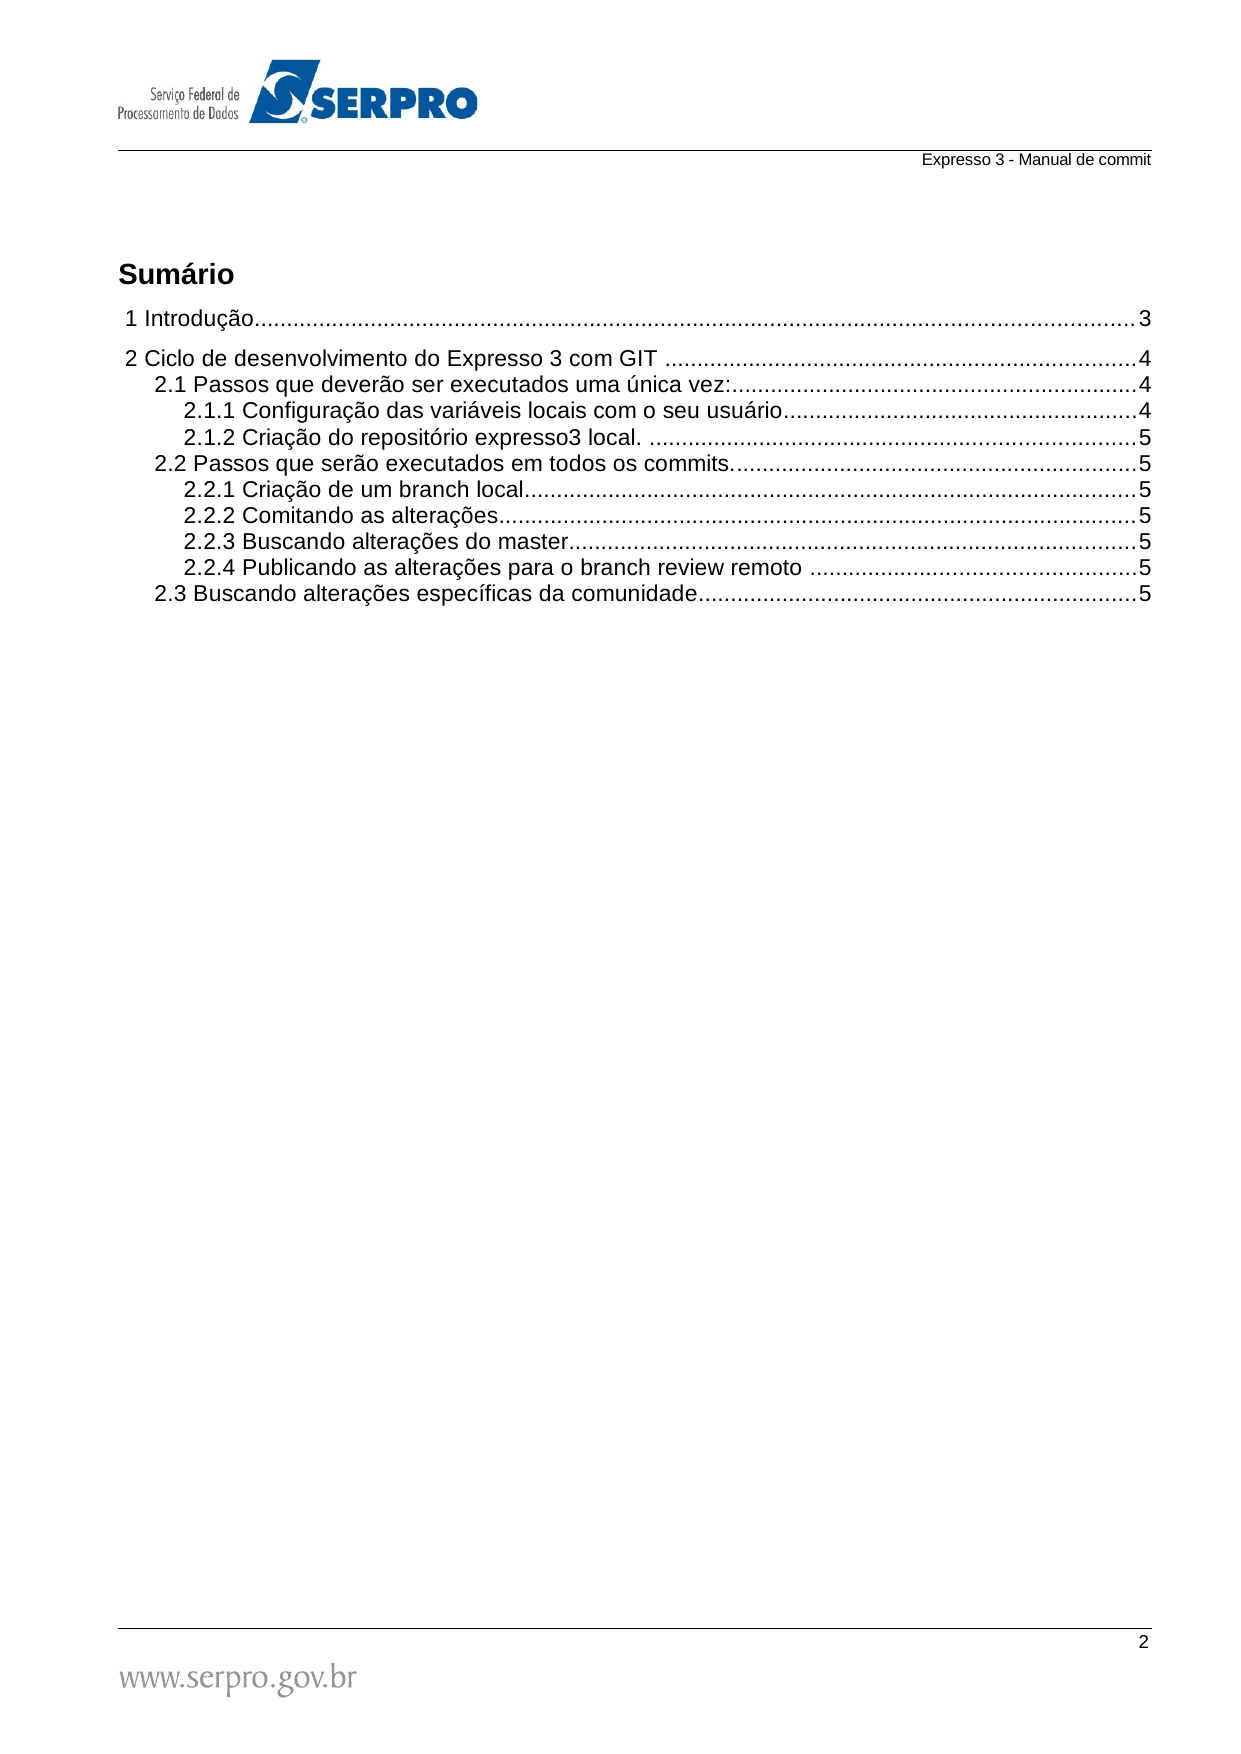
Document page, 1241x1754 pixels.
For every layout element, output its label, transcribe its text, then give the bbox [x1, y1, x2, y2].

text 2.1.1 Configuração das variáveis locais com o seu usuário 4 [177, 398, 1152, 424]
text 2.3 Buscando alterações específicas da comunidade 5 [148, 580, 1152, 606]
picture [118, 59, 478, 124]
text 2.2.4 Publicando as alterações para o branch review remoto 5 [177, 554, 1152, 580]
text 2.2.3 Buscando alterações do master 5 [177, 528, 1152, 554]
text 2.2.2 Comitando as alterações 5 [177, 502, 1152, 528]
text 1 Introdução 3 [118, 305, 1152, 331]
text 2.2 Passos que serão executados em todos os commits. 5 [148, 450, 1152, 476]
subtitle Sumário [118, 258, 1152, 290]
text 2.1 Passos que deverão ser executados uma única vez: 4 [148, 372, 1152, 398]
text 2.2.1 Criação de um branch local 5 [177, 476, 1152, 502]
text 2 Ciclo de desenvolvimento do Expresso 3 com GIT 4 [118, 346, 1152, 372]
text 2.1.2 Criação do repositório expresso3 local. 5 [177, 424, 1152, 450]
